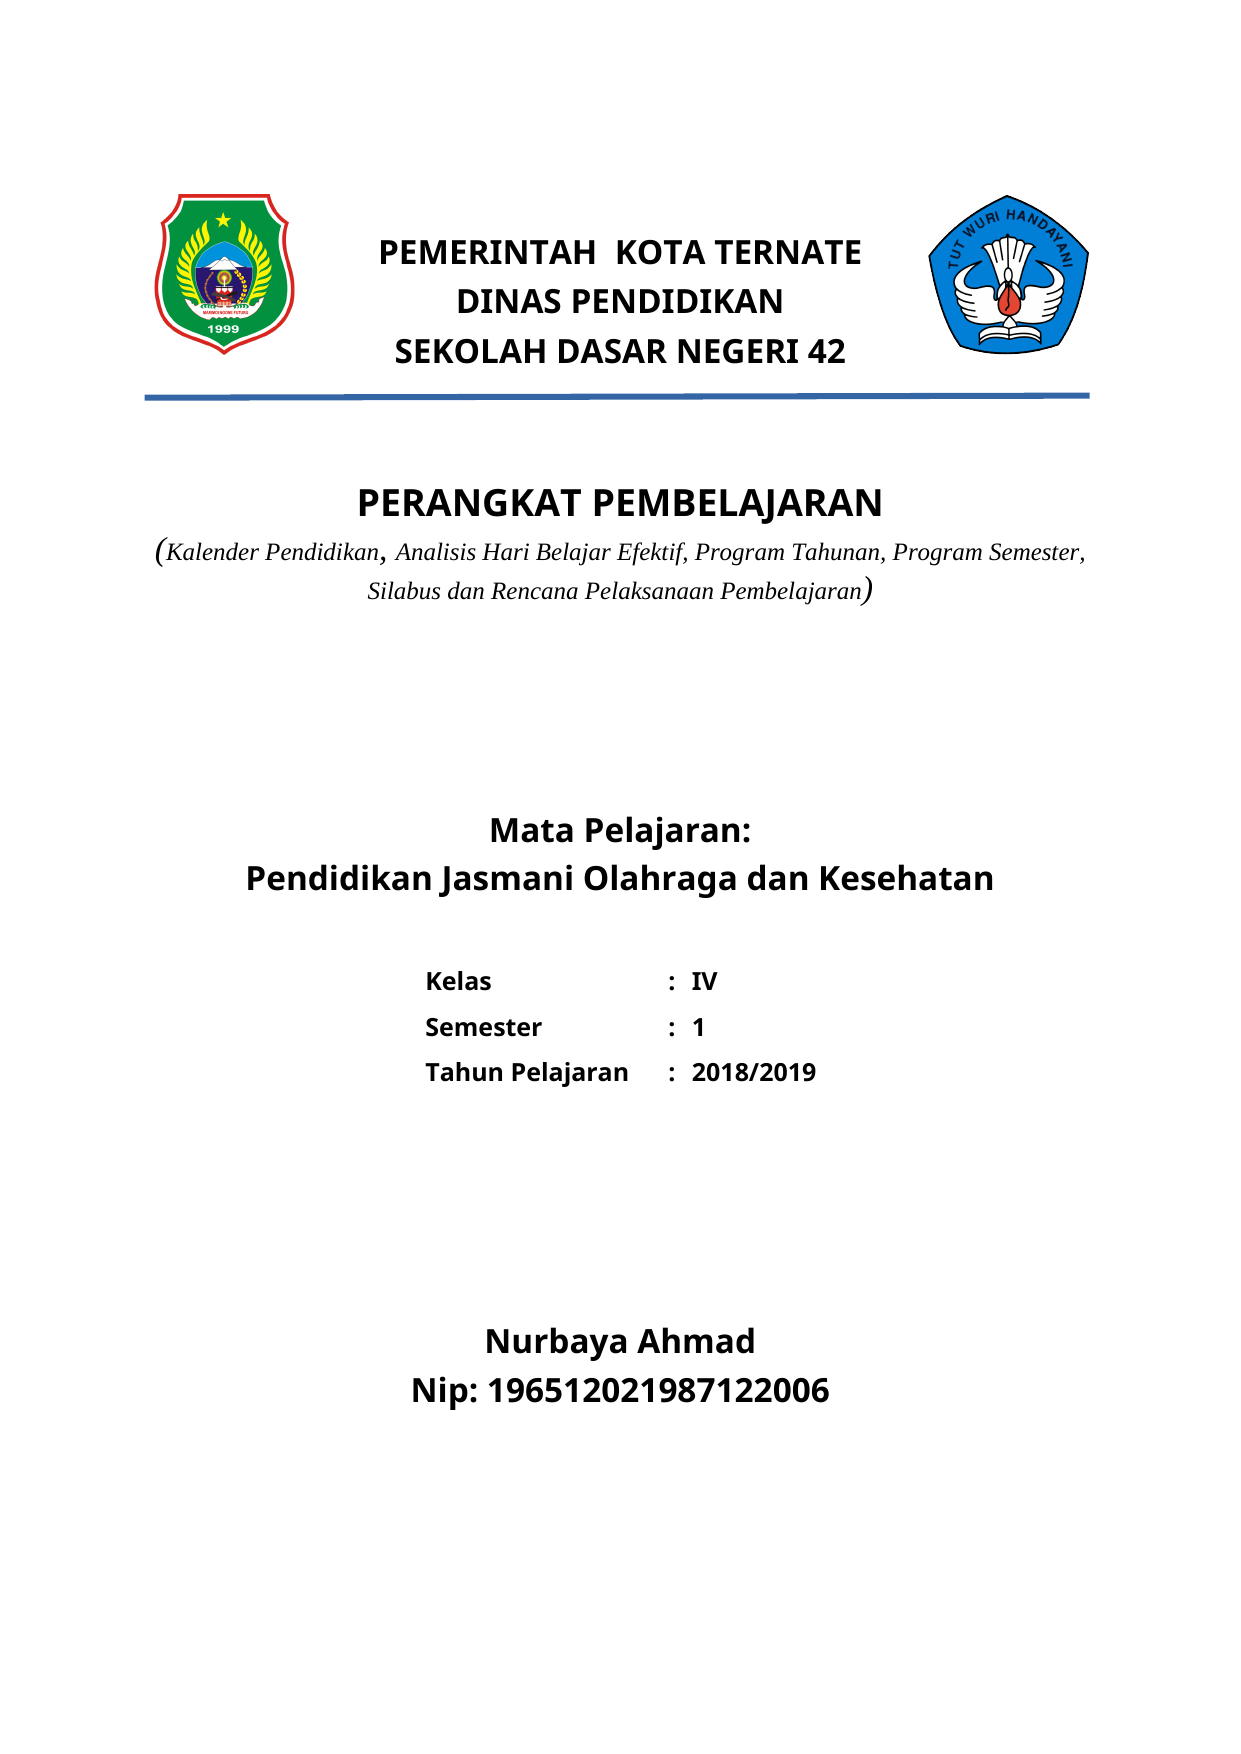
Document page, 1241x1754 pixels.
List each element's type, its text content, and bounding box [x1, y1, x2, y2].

text Mata Pelajaran: [150, 807, 1090, 852]
table_cell 2018/2019 [686, 1049, 848, 1095]
table_cell Tahun Pelajaran [420, 1049, 662, 1095]
picture [144, 194, 305, 355]
table_header : [662, 958, 686, 1004]
table_cell : [662, 1049, 686, 1095]
table_cell 1 [686, 1004, 848, 1049]
text (Kalender Pendidikan, Analisis Hari Belajar Efektif, Program Tahunan, Program Semester, Silabus dan Rencana Pelaksanaan Pembelajaran) [150, 530, 1090, 606]
text PERANGKAT PEMBELAJARAN [150, 477, 1090, 528]
table_cell : [662, 1004, 686, 1049]
text SEKOLAH DASAR NEGERI 42 [150, 328, 1090, 373]
table_header IV [686, 958, 848, 1004]
subtitle Nip: 196512021987122006 [150, 1366, 1090, 1412]
subtitle Nurbaya Ahmad [150, 1318, 1090, 1363]
text Pendidikan Jasmani Olahraga dan Kesehatan [150, 854, 1090, 900]
table_cell Semester [420, 1004, 662, 1049]
table_header Kelas [420, 958, 662, 1004]
text DINAS PENDIDIKAN [305, 278, 927, 324]
picture [927, 194, 1090, 355]
text PEMERINTAH KOTA TERNATE [305, 229, 927, 274]
